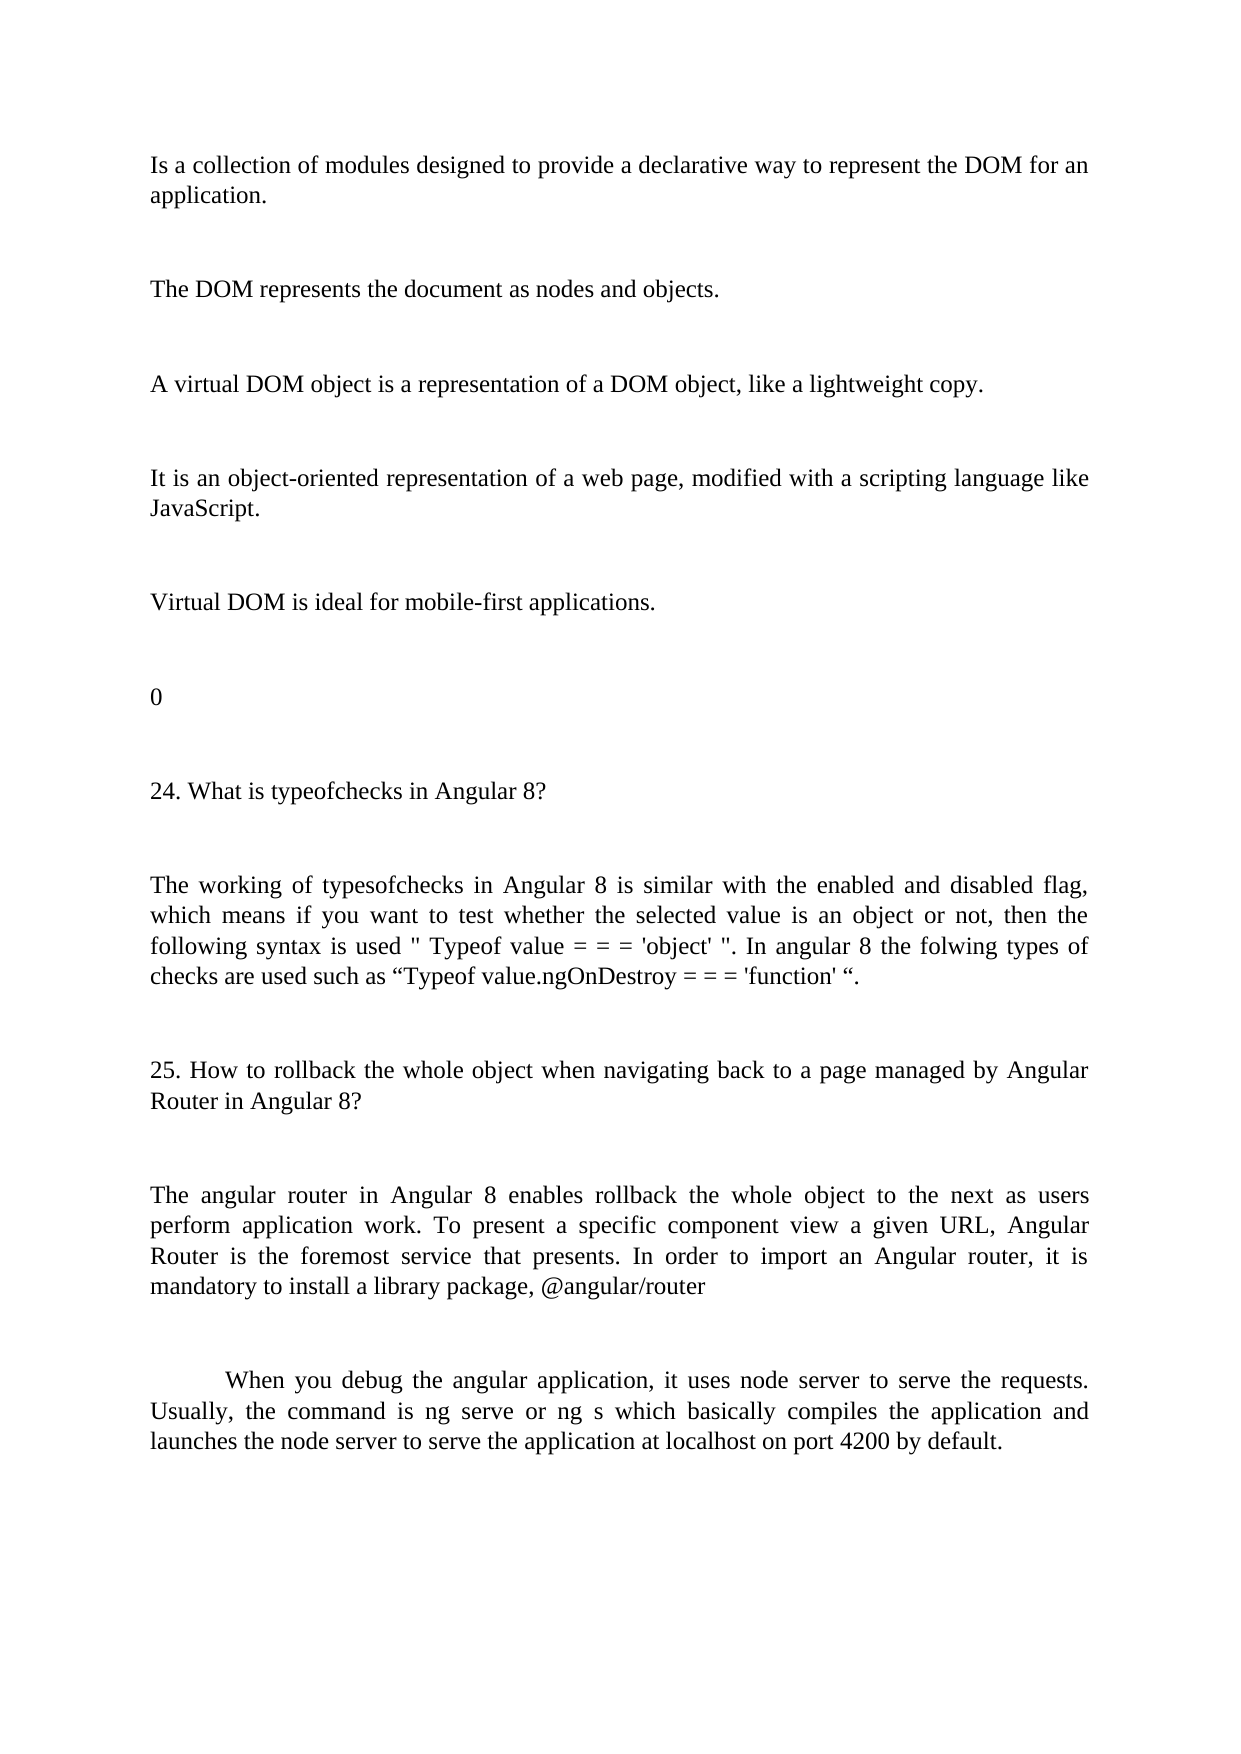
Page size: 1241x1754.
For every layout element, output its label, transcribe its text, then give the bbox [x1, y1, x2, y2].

text 0 [150, 682, 1090, 710]
text Is a collection of modules designed to provide a declarative way to represent the DOM for an application. [150, 150, 1090, 209]
text The angular router in Angular 8 enables rollback the whole object to the next as users perform application work. To present a specific component view a given URL, Angular Router is the foremost service that presents. In order to import an Angular router, it is mandatory to install a library package, @angular/router [150, 1180, 1090, 1300]
text 25. How to rollback the whole object when navigating back to a page managed by Angular Router in Angular 8? [150, 1055, 1090, 1114]
text The working of typesofchecks in Angular 8 is similar with the enabled and disabled flag, which means if you want to test whether the selected value is an object or not, then the following syntax is used " Typeof value = = = 'object' ". In angular 8 the folwing types of checks are used such as “Typeof value.ngOnDestroy = = = 'function' “. [150, 870, 1090, 990]
text When you debug the angular application, it uses node server to serve the requests. Usually, the command is ng serve or ng s which basically compiles the application and launches the node server to serve the application at localhost on port 4200 by default. [150, 1365, 1090, 1455]
text A virtual DOM object is a representation of a DOM object, like a lightweight copy. [150, 369, 1090, 397]
text 24. What is typeofchecks in Angular 8? [150, 776, 1090, 804]
text It is an object-oriented representation of a web page, modified with a scripting language like JavaScript. [150, 463, 1090, 522]
text Virtual DOM is ideal for mobile-first applications. [150, 587, 1090, 616]
text The DOM represents the document as nodes and objects. [150, 274, 1090, 303]
